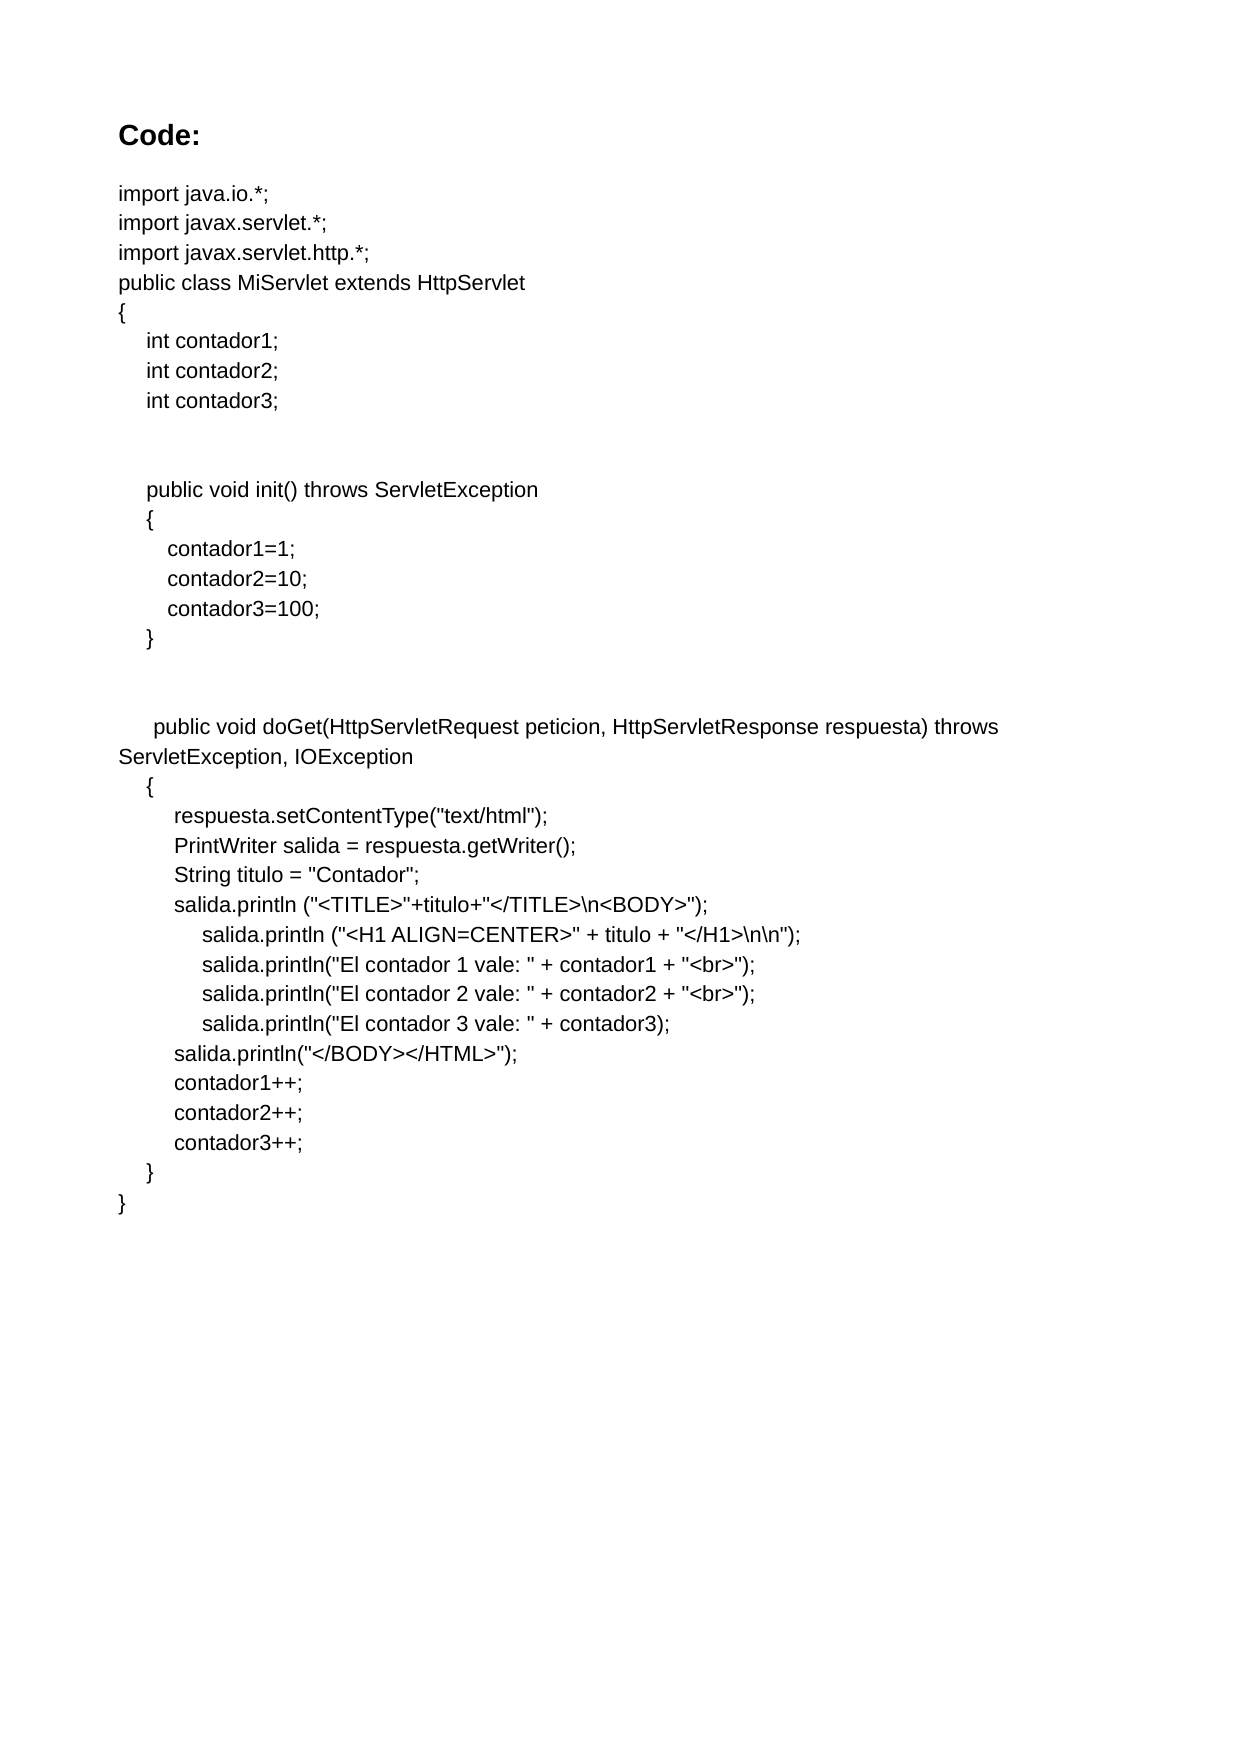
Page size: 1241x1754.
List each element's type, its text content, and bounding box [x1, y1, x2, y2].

text public void doGet(HttpServletRequest peticion, HttpServletResponse respuesta) throws ServletException, IOException [118, 710, 1122, 769]
text int contador3; [118, 384, 1122, 413]
text import javax.servlet.*; [118, 206, 1122, 235]
text { [118, 769, 1122, 799]
text } [118, 621, 1122, 651]
text import javax.servlet.http.*; [118, 235, 1122, 265]
text contador1++; [118, 1066, 1122, 1096]
text { [118, 295, 1122, 324]
text salida.println ("<H1 ALIGN=CENTER>" + titulo + "</H1>\n\n"); [118, 918, 1122, 948]
text } [118, 1185, 1122, 1215]
text PrintWriter salida = respuesta.getWriter(); [118, 829, 1122, 858]
text public class MiServlet extends HttpServlet [118, 265, 1122, 295]
text int contador1; [118, 324, 1122, 354]
text import java.io.*; [118, 180, 1122, 206]
text respuesta.setContentType("text/html"); [118, 799, 1122, 829]
text salida.println("El contador 2 vale: " + contador2 + "<br>"); [118, 977, 1122, 1007]
text contador1=1; [118, 532, 1122, 562]
text public void init() throws ServletException [118, 473, 1122, 502]
text salida.println("</BODY></HTML>"); [118, 1037, 1122, 1066]
text contador2++; [118, 1096, 1122, 1126]
text salida.println("El contador 3 vale: " + contador3); [118, 1007, 1122, 1037]
text contador3=100; [118, 592, 1122, 621]
text int contador2; [118, 354, 1122, 384]
text } [118, 1155, 1122, 1185]
text { [118, 502, 1122, 532]
text String titulo = "Contador"; [118, 858, 1122, 888]
text salida.println ("<TITLE>"+titulo+"</TITLE>\n<BODY>"); [118, 888, 1122, 918]
text salida.println("El contador 1 vale: " + contador1 + "<br>"); [118, 948, 1122, 977]
text contador2=10; [118, 562, 1122, 592]
text contador3++; [118, 1126, 1122, 1155]
text Code: [118, 118, 1122, 152]
